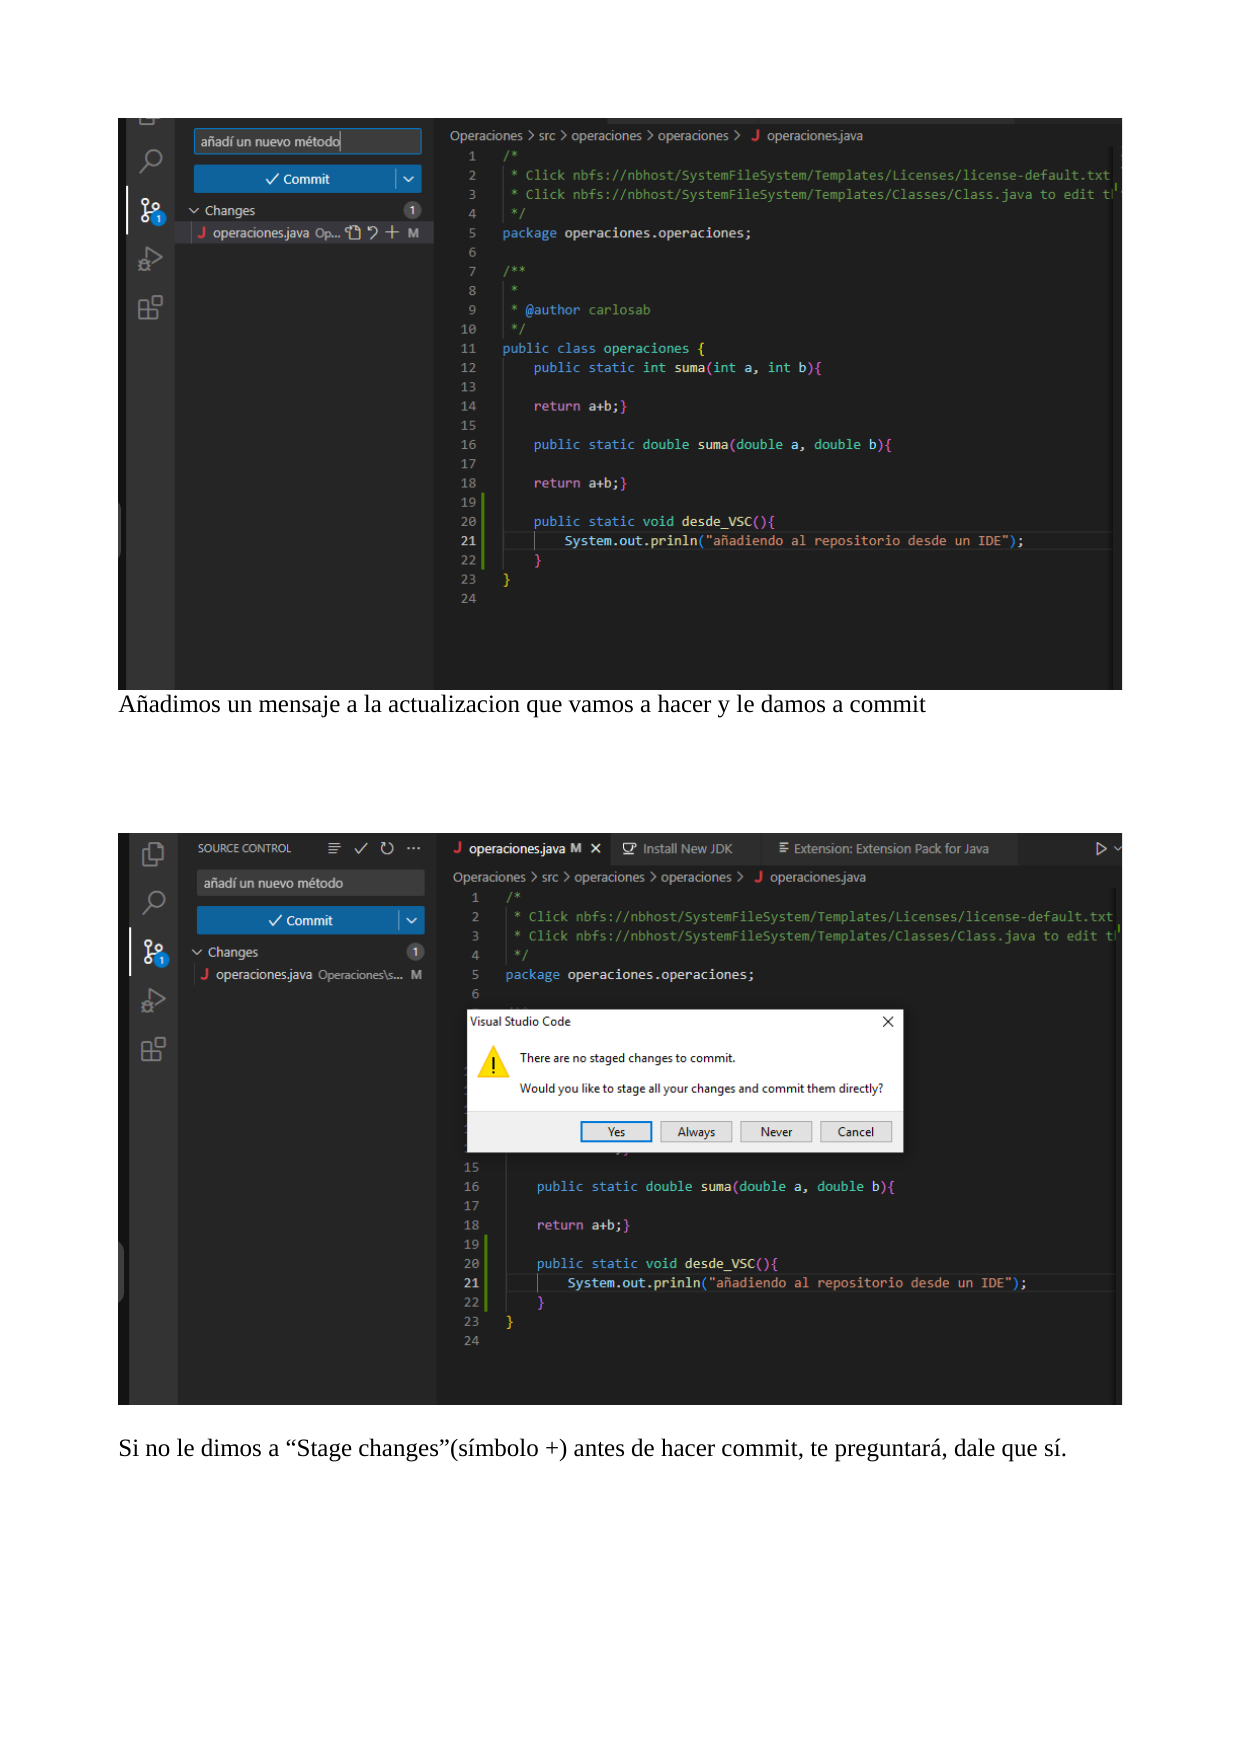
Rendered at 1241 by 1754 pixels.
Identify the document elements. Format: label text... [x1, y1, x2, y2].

text Añadimos un mensaje a la actualizacion que vamos a hacer y le damos a commit [118, 690, 1122, 718]
picture [118, 833, 1123, 1405]
picture [118, 118, 1123, 690]
text Si no le dimos a “Stage changes”(símbolo +) antes de hacer commit, te preguntará, dale que sí. [118, 1433, 1122, 1462]
